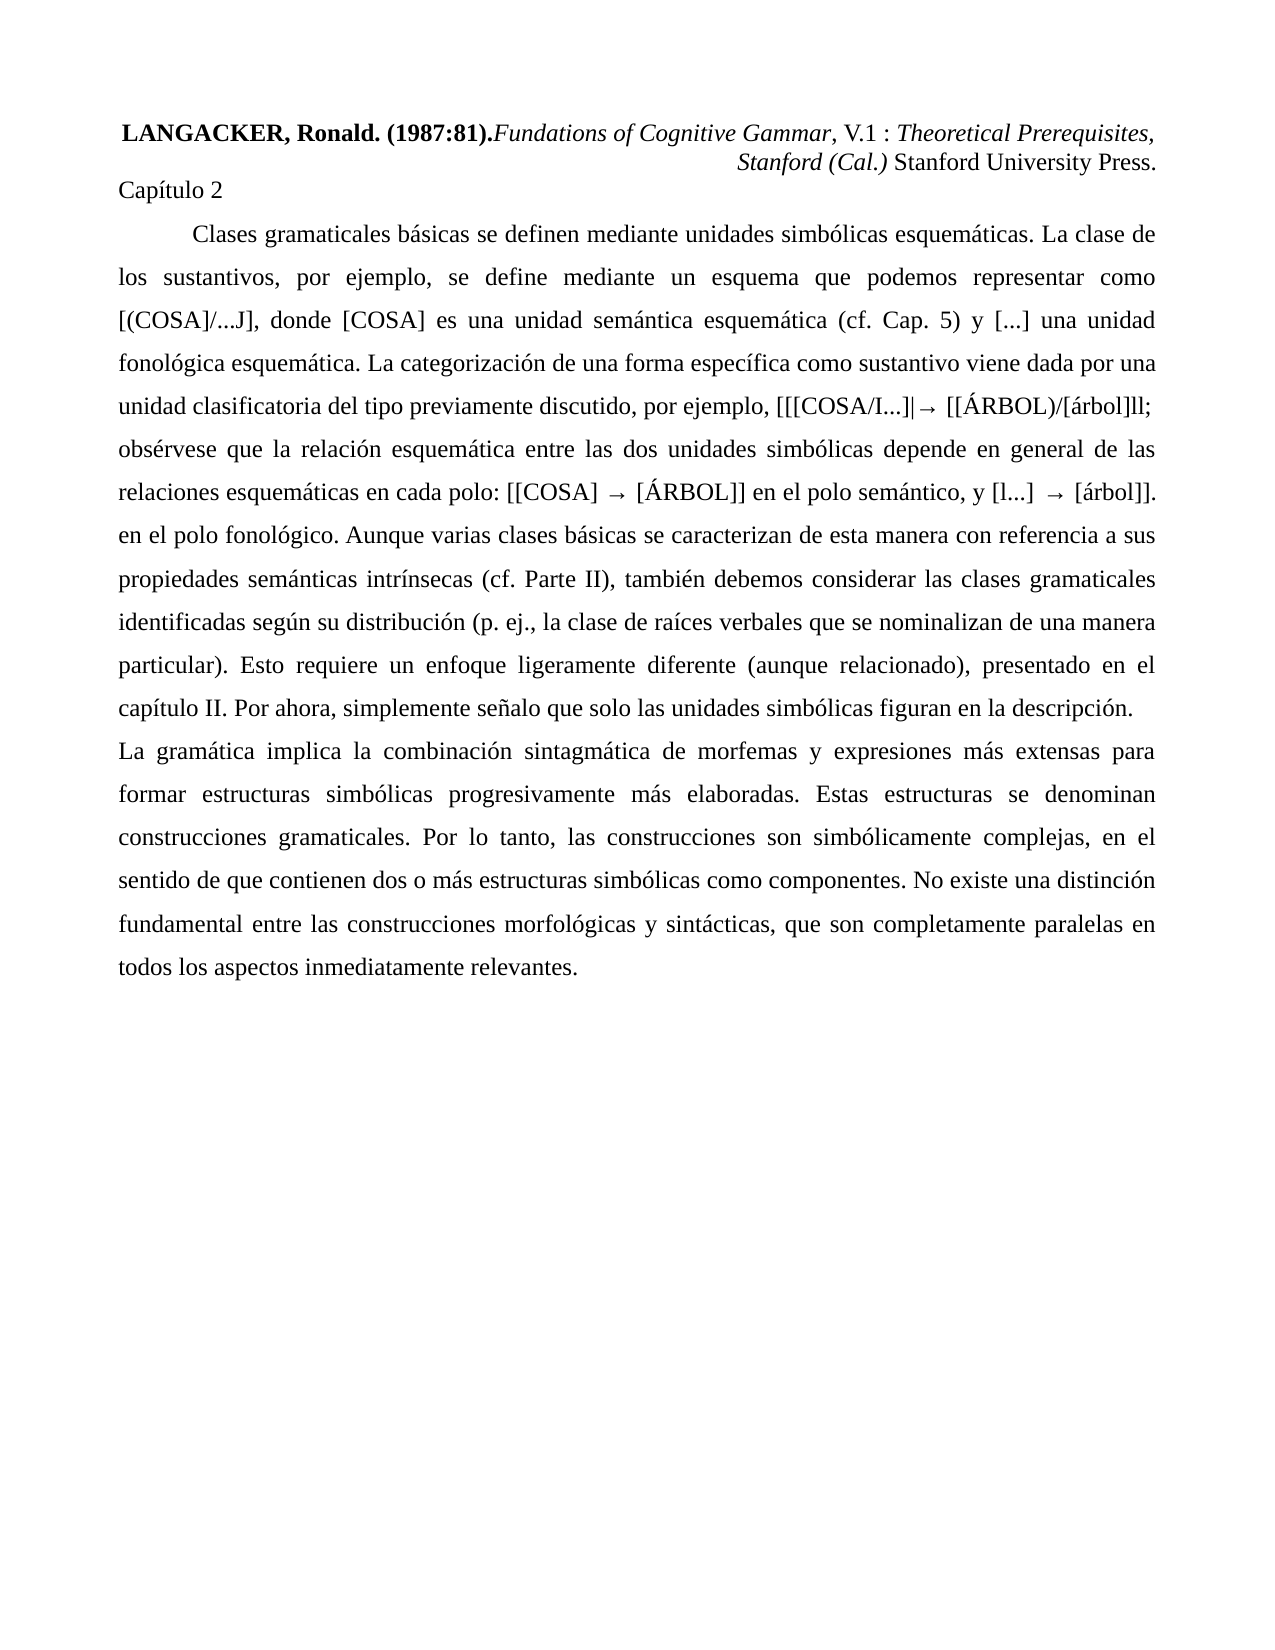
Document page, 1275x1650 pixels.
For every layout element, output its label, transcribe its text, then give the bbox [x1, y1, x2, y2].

text Clases gramaticales básicas se definen mediante unidades simbólicas esquemáticas. La clase de los sustantivos, por ejemplo, se define mediante un esquema que podemos representar como [(COSA]/...J], donde [COSA] es una unidad semántica esquemática (cf. Cap. 5) y [...] una unidad fonológica esquemática. La categorización de una forma específica como sustantivo viene dada por una unidad clasificatoria del tipo previamente discutido, por ejemplo, [[[COSA/I...]|→ [[ÁRBOL)/[árbol]ll; [118, 219, 1157, 420]
text Capítulo 2 [118, 176, 1157, 204]
text La gramática implica la combinación sintagmática de morfemas y expresiones más extensas para formar estructuras simbólicas progresivamente más elaboradas. Estas estructuras se denominan construcciones gramaticales. Por lo tanto, las construcciones son simbólicamente complejas, en el sentido de que contienen dos o más estructuras simbólicas como componentes. No existe una distinción fundamental entre las construcciones morfológicas y sintácticas, que son completamente paralelas en todos los aspectos inmediatamente relevantes. [118, 736, 1157, 981]
text LANGACKER, Ronald. (1987:81).Fundations of Cognitive Gammar, V.1 : Theoretical Prerequisites, Stanford (Cal.) Stanford University Press. [118, 118, 1157, 176]
text obsérvese que la relación esquemática entre las dos unidades simbólicas depende en general de las relaciones esquemáticas en cada polo: [[COSA] → [ÁRBOL]] en el polo semántico, y [l...] ​​→ [árbol]]. en el polo fonológico. Aunque varias clases básicas se caracterizan de esta manera con referencia a sus propiedades semánticas intrínsecas (cf. Parte II), también debemos considerar las clases gramaticales identificadas según su distribución (p. ej., la clase de raíces verbales que se nominalizan de una manera particular). Esto requiere un enfoque ligeramente diferente (aunque relacionado), presentado en el capítulo II. Por ahora, simplemente señalo que solo las unidades simbólicas figuran en la descripción. [118, 434, 1157, 722]
